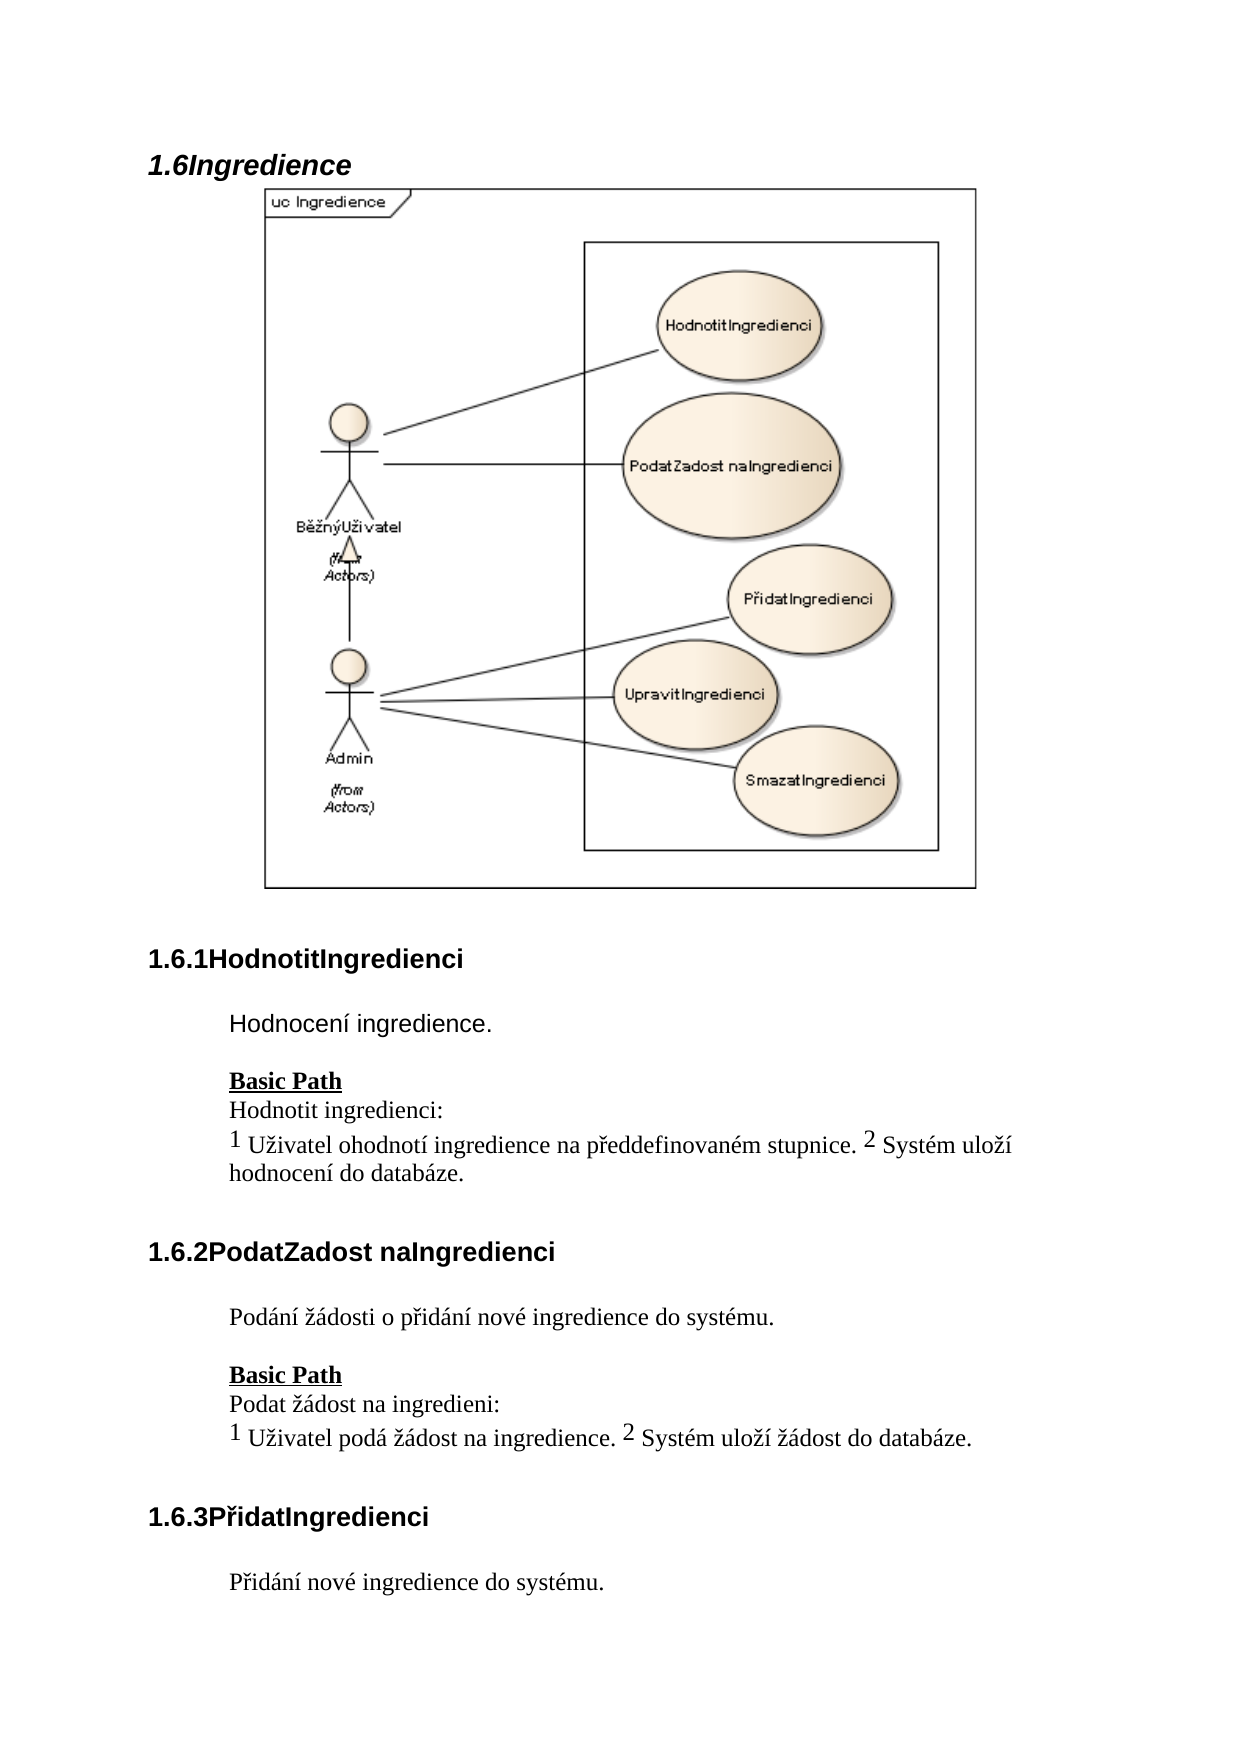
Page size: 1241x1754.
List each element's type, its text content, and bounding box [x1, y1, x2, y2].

picture [263, 187, 977, 889]
table_header Hodnocení ingredience. Basic Path Hodnotit ingredienci: 1 Uživatel ohodnotí ingredience na předdefinovaném stupnice. 2 Systém uloží hodnocení do databáze. [223, 1009, 1048, 1187]
subtitle PřidatIngredienci [148, 1501, 1093, 1532]
table_header Přidání nové ingredience do systému. [223, 1567, 1048, 1596]
subtitle Ingredience [148, 148, 1093, 181]
table_header Podání žádosti o přidání nové ingredience do systému. Basic Path Podat žádost na ingredieni: 1 Uživatel podá žádost na ingredience. 2 Systém uloží žádost do databáze. [223, 1303, 1048, 1452]
subtitle PodatZadost naIngredienci [148, 1236, 1093, 1267]
subtitle HodnotitIngredienci [148, 943, 1093, 974]
